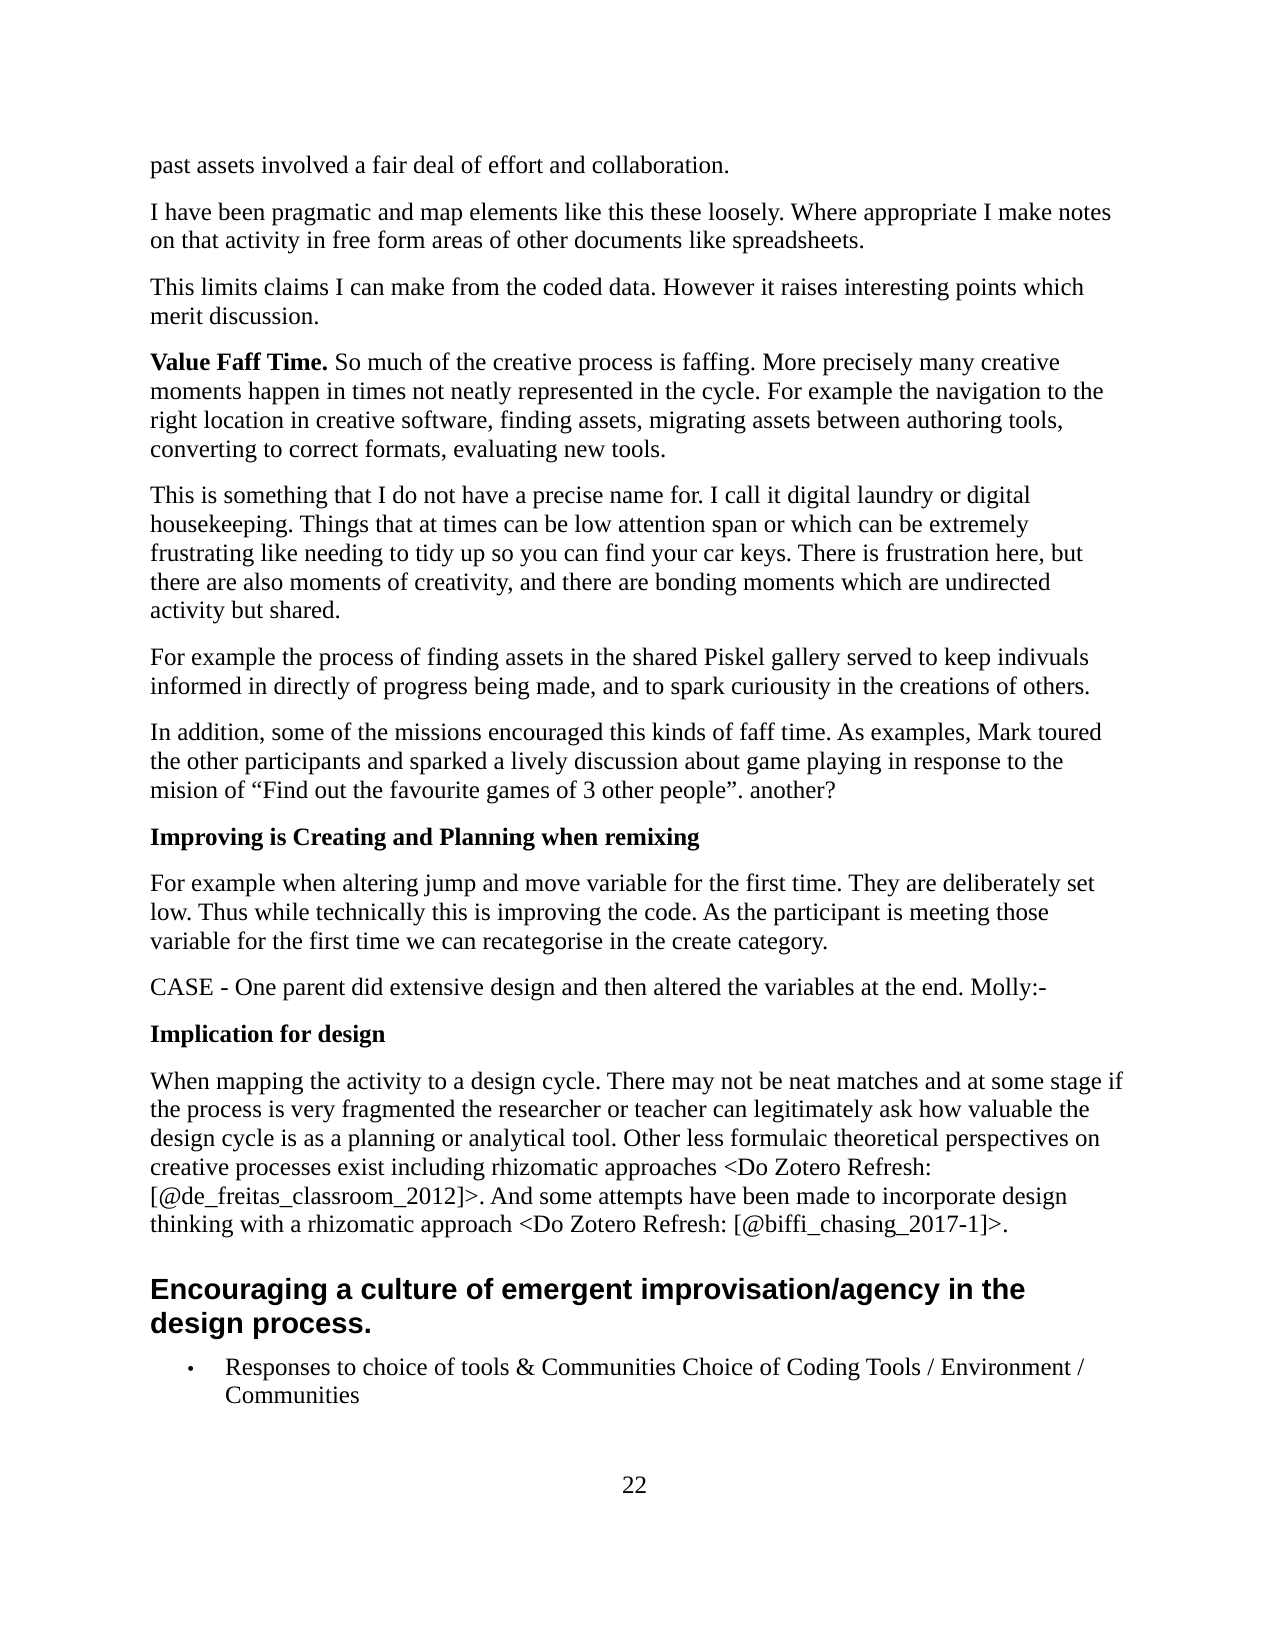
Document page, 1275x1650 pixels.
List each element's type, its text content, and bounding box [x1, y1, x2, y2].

text This is something that I do not have a precise name for. I call it digital laundry or digital housekeeping. Things that at times can be low attention span or which can be extremely frustrating like needing to tidy up so you can find your car keys. There is frustration here, but there are also moments of creativity, and there are bonding moments which are undirected activity but shared. [150, 480, 1125, 624]
text For example the process of finding assets in the shared Piskel gallery served to keep indivuals informed in directly of progress being made, and to spark curiousity in the creations of others. [150, 642, 1125, 699]
text This limits claims I can make from the coded data. However it raises interesting points which merit discussion. [150, 272, 1125, 329]
subtitle Encouraging a culture of emergent improvisation/agency in the design process. [150, 1272, 1125, 1339]
text I have been pragmatic and map elements like this these loosely. Where appropriate I make notes on that activity in free form areas of other documents like spreadsheets. [150, 197, 1125, 254]
text Value Faff Time. So much of the creative process is faffing. More precisely many creative moments happen in times not neatly represented in the cycle. For example the navigation to the right location in creative software, finding assets, migrating assets between authoring tools, converting to correct formats, evaluating new tools. [150, 347, 1125, 462]
text past assets involved a fair deal of effort and collaboration. [150, 150, 1125, 179]
text When mapping the activity to a design cycle. There may not be neat matches and at some stage if the process is very fragmented the researcher or teacher can legitimately ask how valuable the design cycle is as a planning or analytical tool. Other less formulaic theoretical perspectives on creative processes exist including rhizomatic approaches <Do Zotero Refresh: [@de_freitas_classroom_2012]>. And some attempts have been made to incorporate design thinking with a rhizomatic approach <Do Zotero Refresh: [@biffi_chasing_2017-1]>. [150, 1066, 1125, 1238]
text In addition, some of the missions encouraged this kinds of faff time. As examples, Mark toured the other participants and sparked a lively discussion about game playing in response to the mision of “Find out the favourite games of 3 other people”. another? [150, 717, 1125, 804]
list Responses to choice of tools & Communities Choice of Coding Tools / Environment / Communities [187, 1352, 1125, 1409]
text For example when altering jump and move variable for the first time. They are deliberately set low. Thus while technically this is improving the code. As the participant is meeting those variable for the first time we can recategorise in the create category. [150, 868, 1125, 954]
text Implication for design [150, 1019, 1125, 1048]
text Improving is Creating and Planning when remixing [150, 822, 1125, 850]
text CASE - One parent did extensive design and then altered the variables at the end. Molly:- [150, 972, 1125, 1001]
